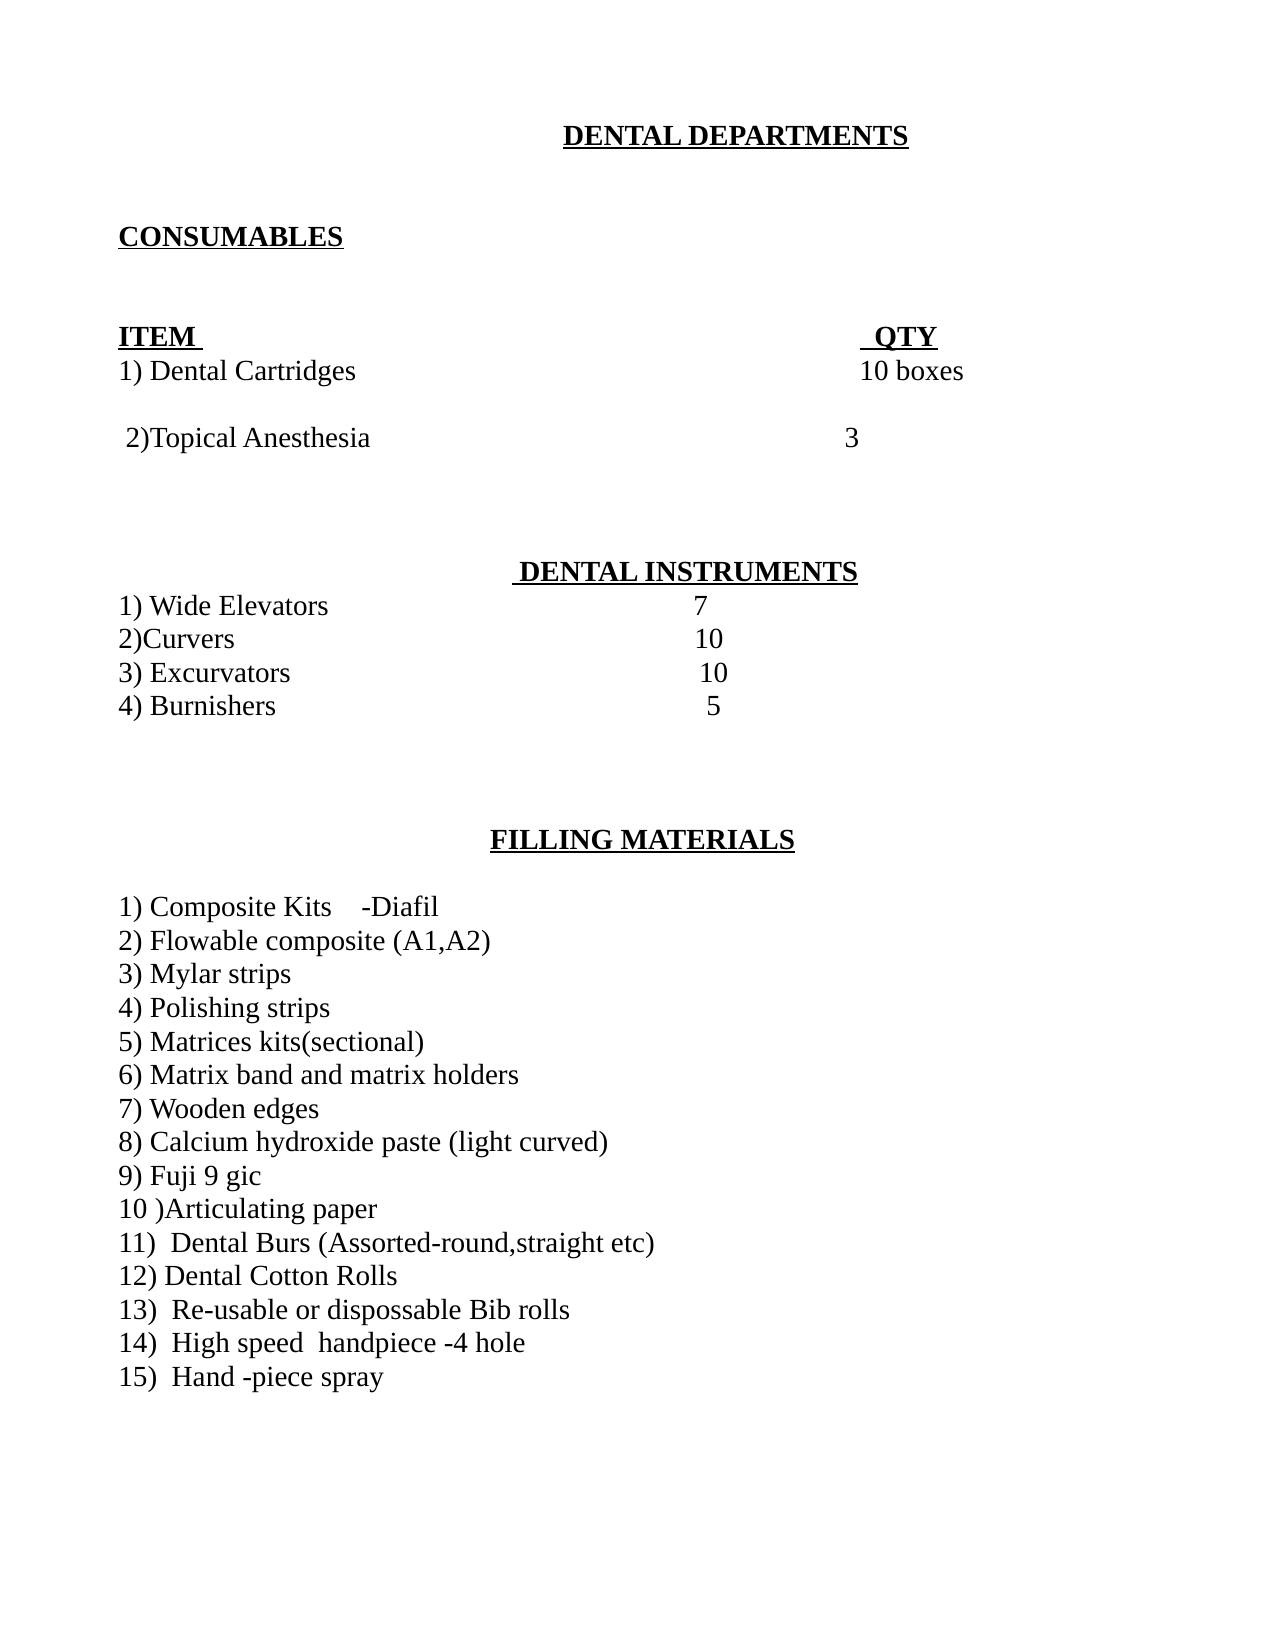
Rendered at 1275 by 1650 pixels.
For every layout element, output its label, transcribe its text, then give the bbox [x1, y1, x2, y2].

text 14) High speed handpiece -4 hole [118, 1326, 1157, 1359]
text ITEM QTY [118, 319, 1157, 353]
text 2)Curvers 10 [118, 621, 1157, 655]
text 7) Wooden edges [118, 1091, 1157, 1124]
text DENTAL INSTRUMENTS [118, 554, 1157, 588]
text 8) Calcium hydroxide paste (light curved) [118, 1124, 1157, 1158]
text 13) Re-usable or dispossable Bib rolls [118, 1292, 1157, 1326]
text 6) Matrix band and matrix holders [118, 1057, 1157, 1091]
text 9) Fuji 9 gic [118, 1158, 1157, 1191]
text 1) Dental Cartridges 10 boxes [118, 353, 1157, 386]
text 12) Dental Cotton Rolls [118, 1258, 1157, 1292]
text 3) Mylar strips [118, 957, 1157, 990]
text 4) Burnishers 5 [118, 688, 1157, 722]
text CONSUMABLES [118, 219, 1157, 252]
text 3) Excurvators 10 [118, 655, 1157, 688]
text 1) Composite Kits -Diafil [118, 889, 1157, 923]
text 10 )Articulating paper [118, 1191, 1157, 1225]
text 4) Polishing strips [118, 990, 1157, 1024]
text 5) Matrices kits(sectional) [118, 1024, 1157, 1057]
text 1) Wide Elevators 7 [118, 588, 1157, 621]
text 15) Hand -piece spray [118, 1359, 1157, 1393]
text 2)Topical Anesthesia 3 [118, 420, 1157, 453]
text FILLING MATERIALS [118, 822, 1157, 856]
text DENTAL DEPARTMENTS [118, 118, 1157, 152]
text 11) Dental Burs (Assorted-round,straight etc) [118, 1225, 1157, 1258]
text 2) Flowable composite (A1,A2) [118, 923, 1157, 957]
